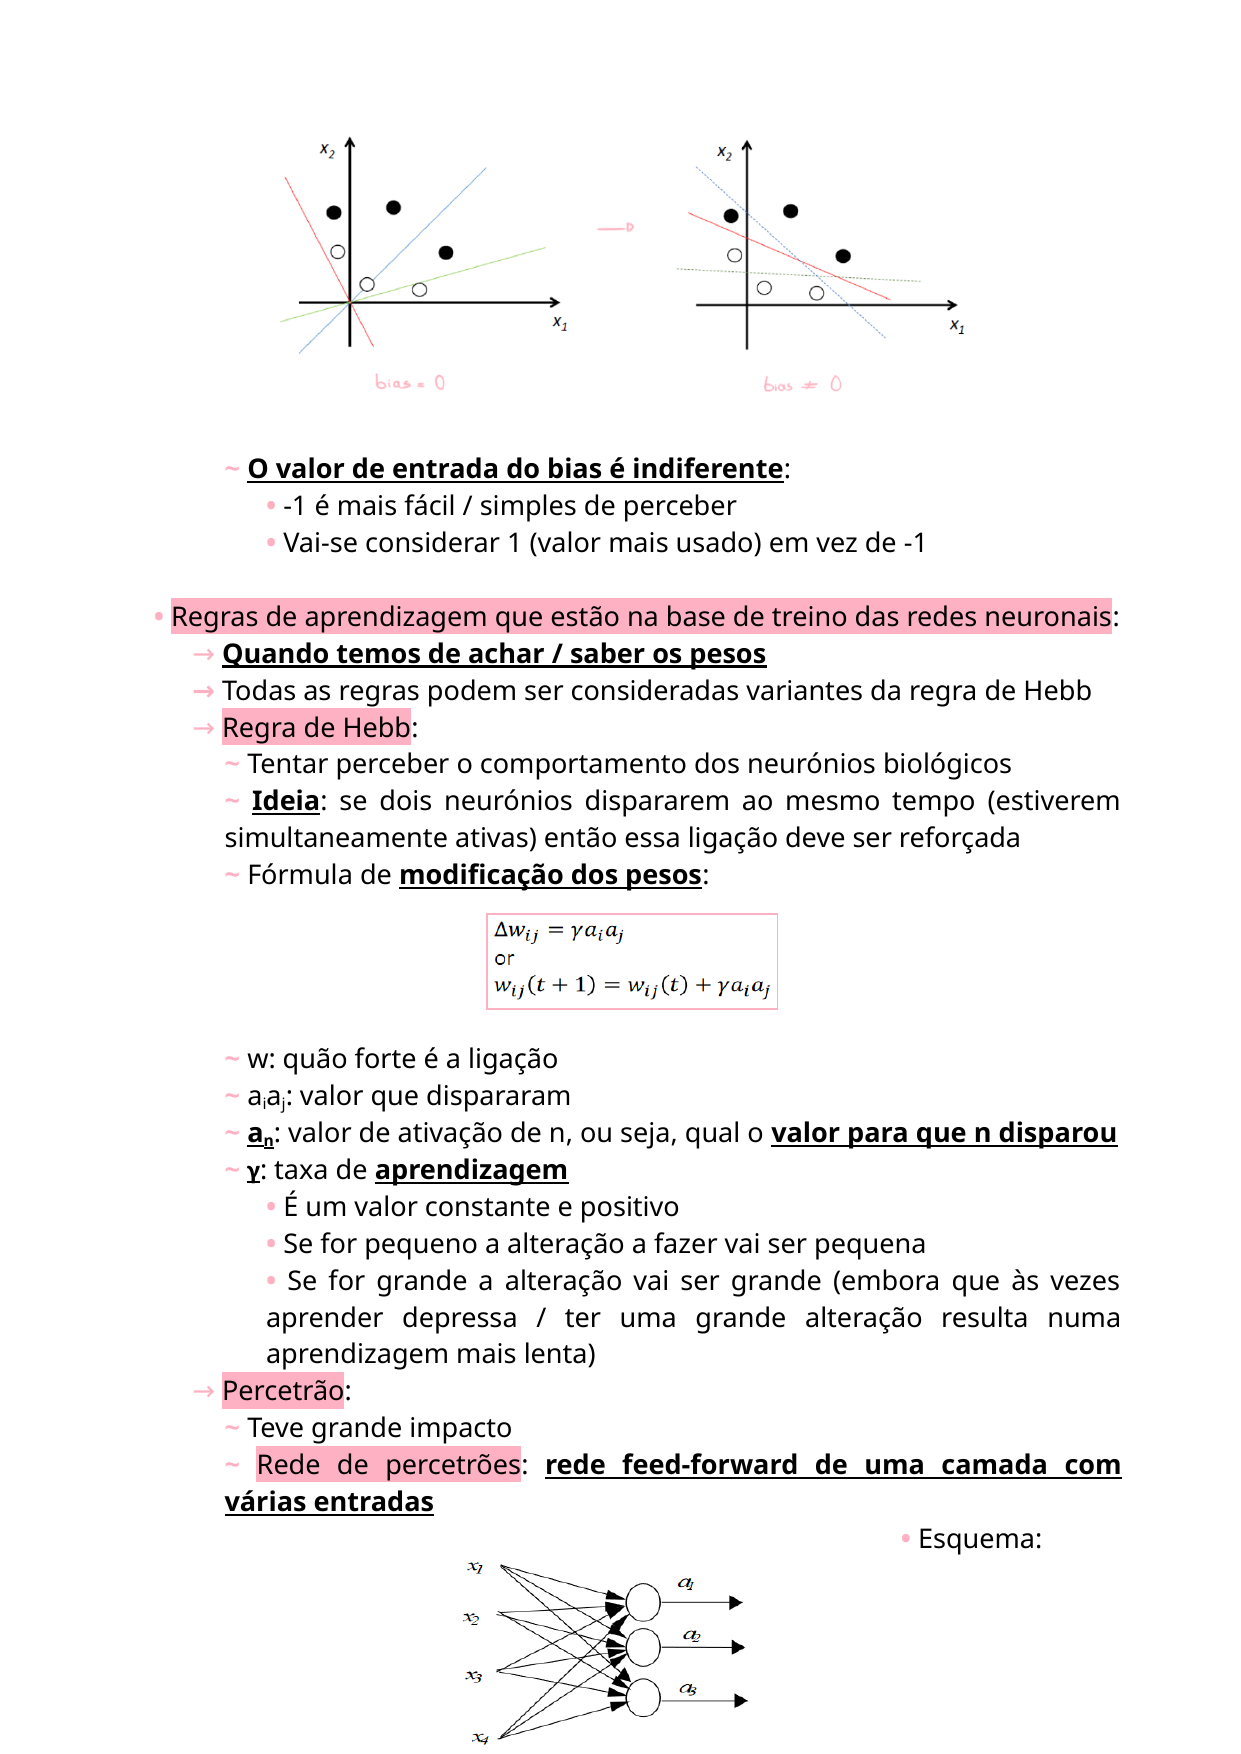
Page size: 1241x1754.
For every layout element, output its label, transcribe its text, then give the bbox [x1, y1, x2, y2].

text • Se for grande a alteração vai ser grande (embora que às vezes aprender depressa / ter uma grande alteração resulta numa aprendizagem mais lenta) [266, 1261, 1122, 1372]
text ~ γ: taxa de aprendizagem [224, 1151, 1122, 1187]
text • É um valor constante e positivo [266, 1187, 1122, 1224]
text ~ Fórmula de modificação dos pesos: [224, 856, 1122, 892]
text ~ an: valor de ativação de n, ou seja, qual o valor para que n disparou [224, 1114, 1122, 1151]
text • Se for pequeno a alteração a fazer vai ser pequena [266, 1224, 1122, 1261]
picture [490, 917, 774, 1005]
text ~ Ideia: se dois neurónios dispararem ao mesmo tempo (estiverem simultaneamente ativas) então essa ligação deve ser reforçada [224, 782, 1122, 856]
picture [265, 118, 975, 405]
text • -1 é mais fácil / simples de perceber [266, 487, 1122, 524]
text • Vai-se considerar 1 (valor mais usado) em vez de -1 [266, 524, 1122, 561]
text ~ O valor de entrada do bias é indiferente: [224, 450, 1122, 487]
text → Regra de Hebb: [192, 708, 1122, 745]
text → Percetrão: [192, 1372, 1122, 1409]
text • Esquema: [266, 1519, 1122, 1556]
text ~ Rede de percetrões: rede feed-forward de uma camada com várias entradas [224, 1446, 1122, 1519]
text • Regras de aprendizagem que estão na base de treino das redes neuronais: [153, 597, 1122, 634]
text → Todas as regras podem ser consideradas variantes da regra de Hebb [192, 671, 1122, 708]
text ~ w: quão forte é a ligação [224, 1040, 1122, 1077]
text ~ aiaj: valor que dispararam [224, 1077, 1122, 1114]
picture [454, 1554, 753, 1754]
text ~ Teve grande impacto [224, 1409, 1122, 1446]
text → Quando temos de achar / saber os pesos [192, 634, 1122, 671]
text ~ Tentar perceber o comportamento dos neurónios biológicos [224, 745, 1122, 782]
